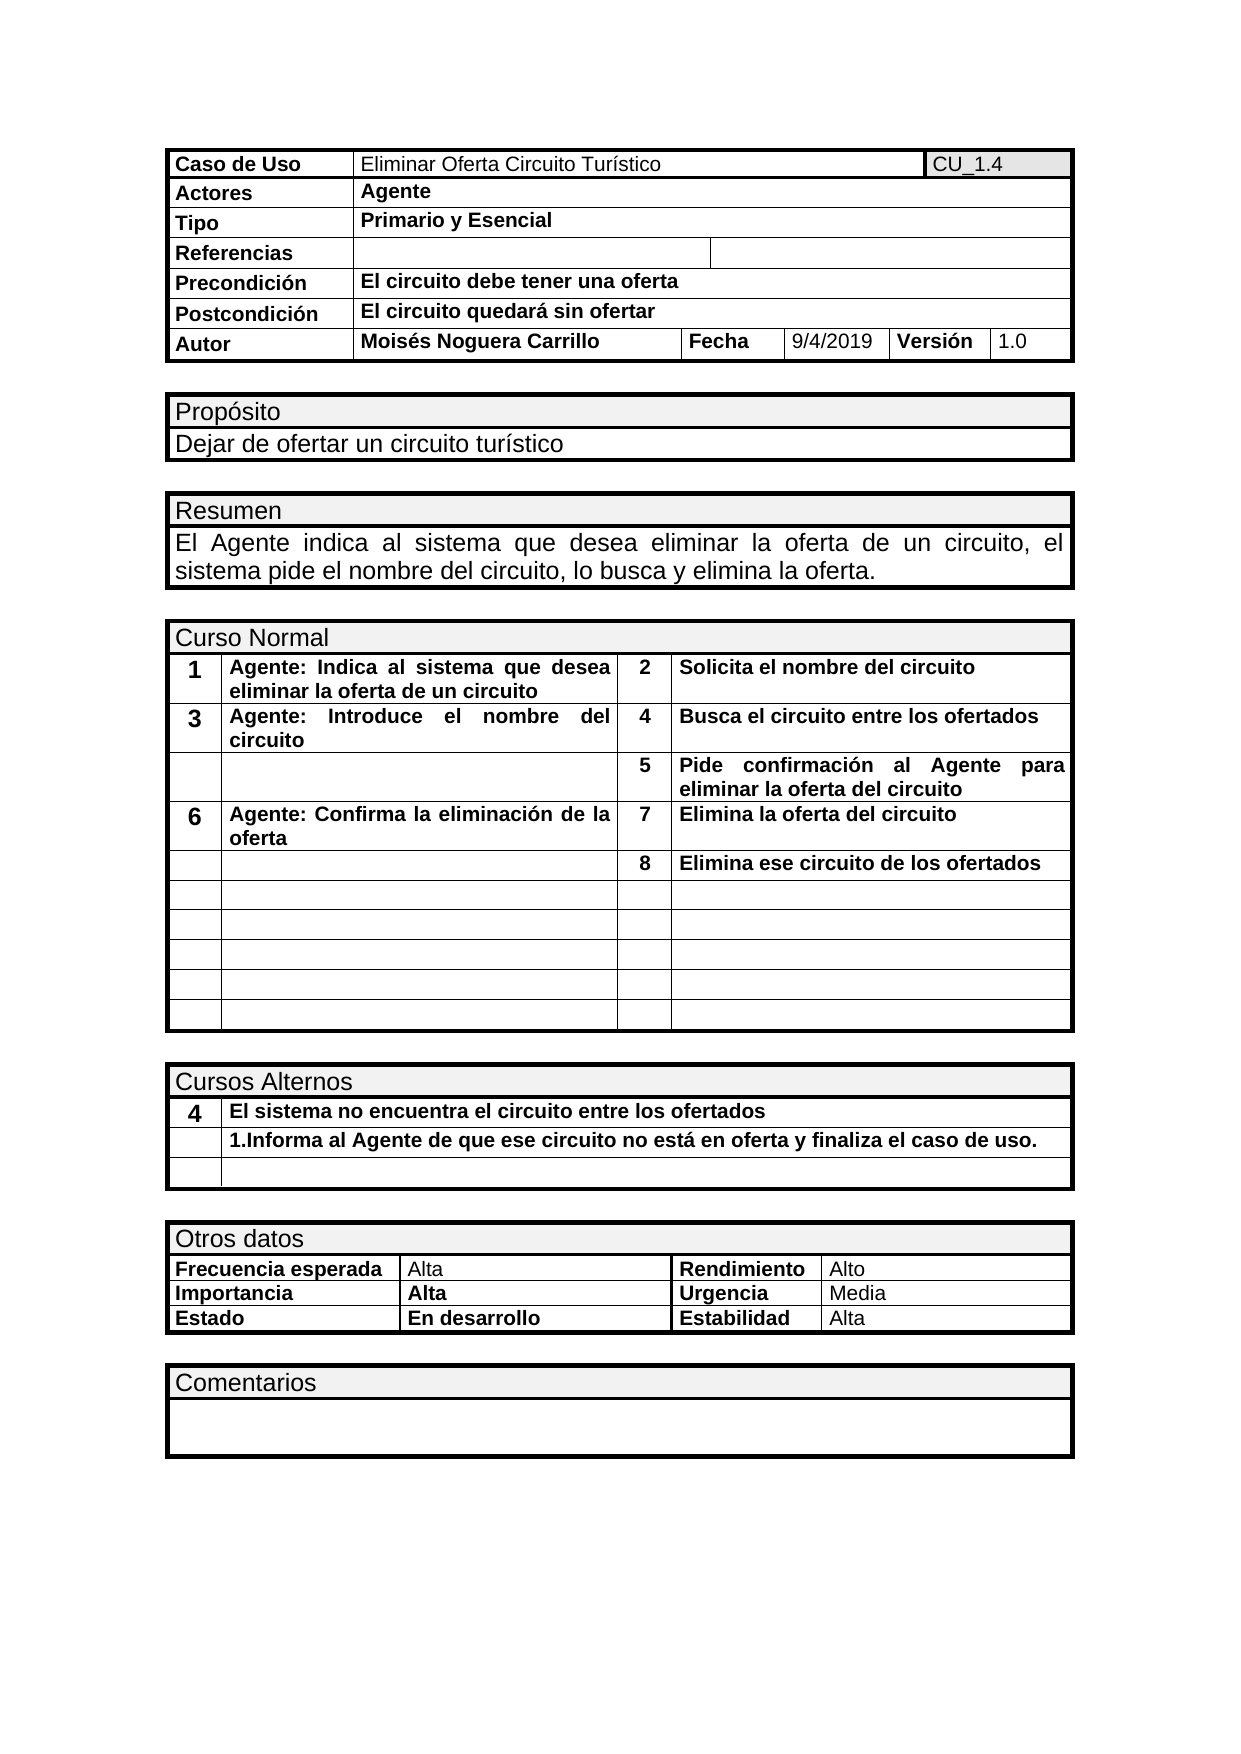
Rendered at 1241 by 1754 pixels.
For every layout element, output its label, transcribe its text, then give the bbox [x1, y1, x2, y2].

table_cell [222, 753, 617, 801]
table_cell [618, 1000, 671, 1028]
table_cell [672, 881, 1070, 909]
table_cell [170, 851, 221, 879]
table_cell Postcondición [170, 299, 353, 328]
table_cell 4 [170, 1099, 221, 1127]
table_cell [170, 970, 221, 999]
table_cell Dejar de ofertar un circuito turístico [170, 429, 1070, 457]
table_cell [222, 1000, 617, 1028]
table_cell [222, 940, 617, 969]
table_cell Rendimiento [673, 1256, 821, 1280]
table_header Comentarios [170, 1368, 1070, 1397]
table_cell Alta [401, 1281, 670, 1305]
table_cell [170, 910, 221, 939]
table_cell Estabilidad [673, 1306, 821, 1330]
table_cell Actores [170, 179, 353, 207]
table_header Propósito [170, 397, 1070, 426]
table_cell 5 [618, 753, 671, 801]
table_cell Agente [354, 179, 1070, 207]
table_cell 6 [170, 802, 221, 850]
table_cell Agente: Confirma la eliminación de la oferta [222, 802, 617, 850]
table_cell Autor [170, 329, 353, 359]
table_cell 7 [618, 802, 671, 850]
table_cell El Agente indica al sistema que desea eliminar la oferta de un circuito, el sistema pide el nombre del circuito, lo busca y elimina la oferta. [170, 528, 1070, 585]
table_cell [618, 881, 671, 909]
table_cell Alta [822, 1306, 1070, 1330]
table_cell [170, 940, 221, 969]
table_cell [618, 970, 671, 999]
table_cell 9/4/2019 [785, 329, 889, 359]
table_cell Agente: Indica al sistema que desea eliminar la oferta de un circuito [222, 655, 617, 703]
table_header Caso de Uso [170, 152, 353, 176]
table_cell 1.Informa al Agente de que ese circuito no está en oferta y finaliza el caso de uso. [222, 1128, 1070, 1157]
table_cell El circuito debe tener una oferta [354, 269, 1070, 298]
table_cell 8 [618, 851, 671, 879]
table_header Resumen [170, 496, 1070, 524]
table_cell En desarrollo [401, 1306, 670, 1330]
table_cell 4 [618, 704, 671, 752]
table_cell Importancia [170, 1281, 399, 1305]
table_cell El circuito quedará sin ofertar [354, 299, 1070, 328]
table_cell [170, 881, 221, 909]
table_cell [672, 1000, 1070, 1028]
table_cell [672, 940, 1070, 969]
table_cell Solicita el nombre del circuito [672, 655, 1070, 703]
table_header Otros datos [170, 1225, 1070, 1253]
table_cell El sistema no encuentra el circuito entre los ofertados [222, 1099, 1070, 1127]
table_cell [354, 238, 710, 267]
table_cell Busca el circuito entre los ofertados [672, 704, 1070, 752]
table_cell Elimina ese circuito de los ofertados [672, 851, 1070, 879]
table_cell [618, 940, 671, 969]
table_cell Precondición [170, 269, 353, 298]
table_cell 1 [170, 655, 221, 703]
table_cell Agente: Introduce el nombre del circuito [222, 704, 617, 752]
table_header Curso Normal [170, 623, 1070, 652]
table_cell [672, 910, 1070, 939]
table_header Eliminar Oferta Circuito Turístico [354, 152, 923, 176]
table_cell 3 [170, 704, 221, 752]
table_header CU_1.4 [927, 152, 1070, 176]
table_cell 2 [618, 655, 671, 703]
table_header Cursos Alternos [170, 1067, 1070, 1095]
table_cell [222, 881, 617, 909]
table_cell Versión [890, 329, 990, 359]
table_cell Alta [401, 1256, 670, 1280]
table_cell Fecha [682, 329, 784, 359]
table_cell Pide confirmación al Agente para eliminar la oferta del circuito [672, 753, 1070, 801]
table_cell Moisés Noguera Carrillo [354, 329, 681, 359]
table_cell [672, 970, 1070, 999]
table_cell [222, 851, 617, 879]
table_cell Frecuencia esperada [170, 1256, 399, 1280]
table_cell [222, 970, 617, 999]
table_cell Estado [170, 1306, 399, 1330]
table_cell Primario y Esencial [354, 208, 1070, 237]
table_cell Alto [822, 1256, 1070, 1280]
table_cell Urgencia [673, 1281, 821, 1305]
table_cell Tipo [170, 208, 353, 237]
table_cell [222, 910, 617, 939]
table_cell [170, 1158, 221, 1186]
table_cell [711, 238, 1070, 267]
table_cell [170, 1000, 221, 1028]
table_cell Media [822, 1281, 1070, 1305]
table_cell Referencias [170, 238, 353, 267]
table_cell [170, 1128, 221, 1157]
table_cell [170, 753, 221, 801]
table_cell Elimina la oferta del circuito [672, 802, 1070, 850]
table_cell [618, 910, 671, 939]
table_cell [222, 1158, 1070, 1186]
table_cell [170, 1400, 1070, 1454]
table_cell 1.0 [991, 329, 1070, 359]
